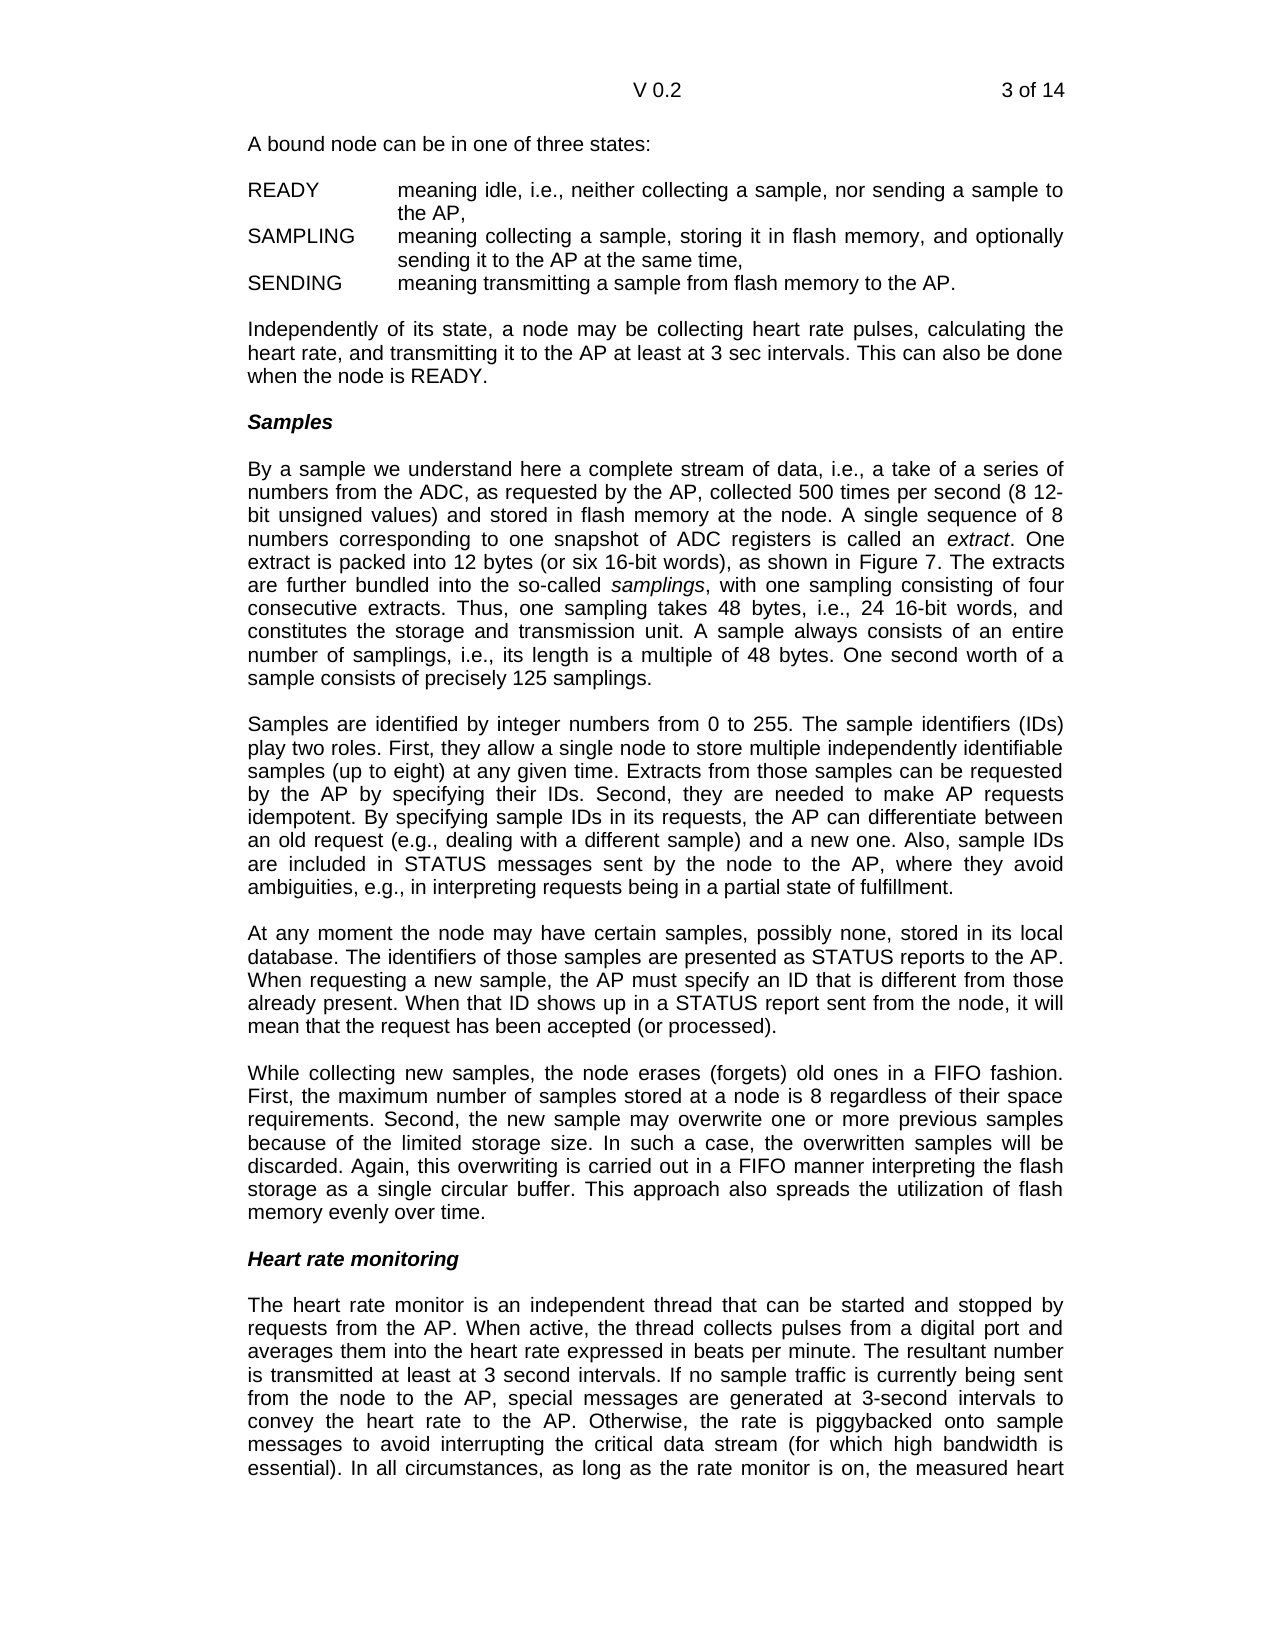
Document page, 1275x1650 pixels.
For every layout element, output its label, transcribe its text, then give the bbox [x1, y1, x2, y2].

text While collecting new samples, the node erases (forgets) old ones in a FIFO fashion. First, the maximum number of samples stored at a node is 8 regardless of their space requirements. Second, the new sample may overwrite one or more previous samples because of the limited storage size. In such a case, the overwritten samples will be discarded. Again, this overwriting is carried out in a FIFO manner interpreting the flash storage as a single circular buffer. This approach also spreads the utilization of flash memory evenly over time. [247, 1061, 1065, 1224]
text A bound node can be in one of three states: [247, 132, 1065, 155]
text Samples are identified by integer numbers from 0 to 255. The sample identifiers (IDs) play two roles. First, they allow a single node to store multiple independently identifiable samples (up to eight) at any given time. Extracts from those samples can be requested by the AP by specifying their IDs. Second, they are needed to make AP requests idempotent. By specifying sample IDs in its requests, the AP can differentiate between an old request (e.g., dealing with a different sample) and a new one. Also, sample IDs are included in STATUS messages sent by the node to the AP, where they avoid ambiguities, e.g., in interpreting requests being in a partial state of fulfillment. [247, 713, 1065, 899]
text By a sample we understand here a complete stream of data, i.e., a take of a series of numbers from the ADC, as requested by the AP, collected 500 times per second (8 12-bit unsigned values) and stored in flash memory at the node. A single sequence of 8 numbers corresponding to one snapshot of ADC registers is called an extract. One extract is packed into 12 bytes (or six 16-bit words), as shown in Figure 7. The extracts are further bundled into the so-called samplings, with one sampling consisting of four consecutive extracts. Thus, one sampling takes 48 bytes, i.e., 24 16-bit words, and constitutes the storage and transmission unit. A sample always consists of an entire number of samplings, i.e., its length is a multiple of 48 bytes. One second worth of a sample consists of precisely 125 samplings. [247, 457, 1065, 690]
text SAMPLING meaning collecting a sample, storing it in flash memory, and optionally sending it to the AP at the same time, [247, 225, 1065, 272]
subtitle Samples [247, 411, 1065, 434]
text Independently of its state, a node may be collecting heart rate pulses, calculating the heart rate, and transmitting it to the AP at least at 3 sec intervals. This can also be done when the node is READY. [247, 318, 1065, 388]
text READY meaning idle, i.e., neither collecting a sample, nor sending a sample to the AP, [247, 179, 1065, 225]
text SENDING meaning transmitting a sample from flash memory to the AP. [247, 272, 1065, 295]
text The heart rate monitor is an independent thread that can be started and stopped by requests from the AP. When active, the thread collects pulses from a digital port and averages them into the heart rate expressed in beats per minute. The resultant number is transmitted at least at 3 second intervals. If no sample traffic is currently being sent from the node to the AP, special messages are generated at 3-second intervals to convey the heart rate to the AP. Otherwise, the rate is piggybacked onto sample messages to avoid interrupting the critical data stream (for which high bandwidth is essential). In all circumstances, as long as the rate monitor is on, the measured heart [247, 1294, 1065, 1479]
subtitle Heart rate monitoring [247, 1247, 1065, 1270]
text At any moment the node may have certain samples, possibly none, stored in its local database. The identifiers of those samples are presented as STATUS reports to the AP. When requesting a new sample, the AP must specify an ID that is different from those already present. When that ID shows up in a STATUS report sent from the node, it will mean that the request has been accepted (or processed). [247, 922, 1065, 1038]
